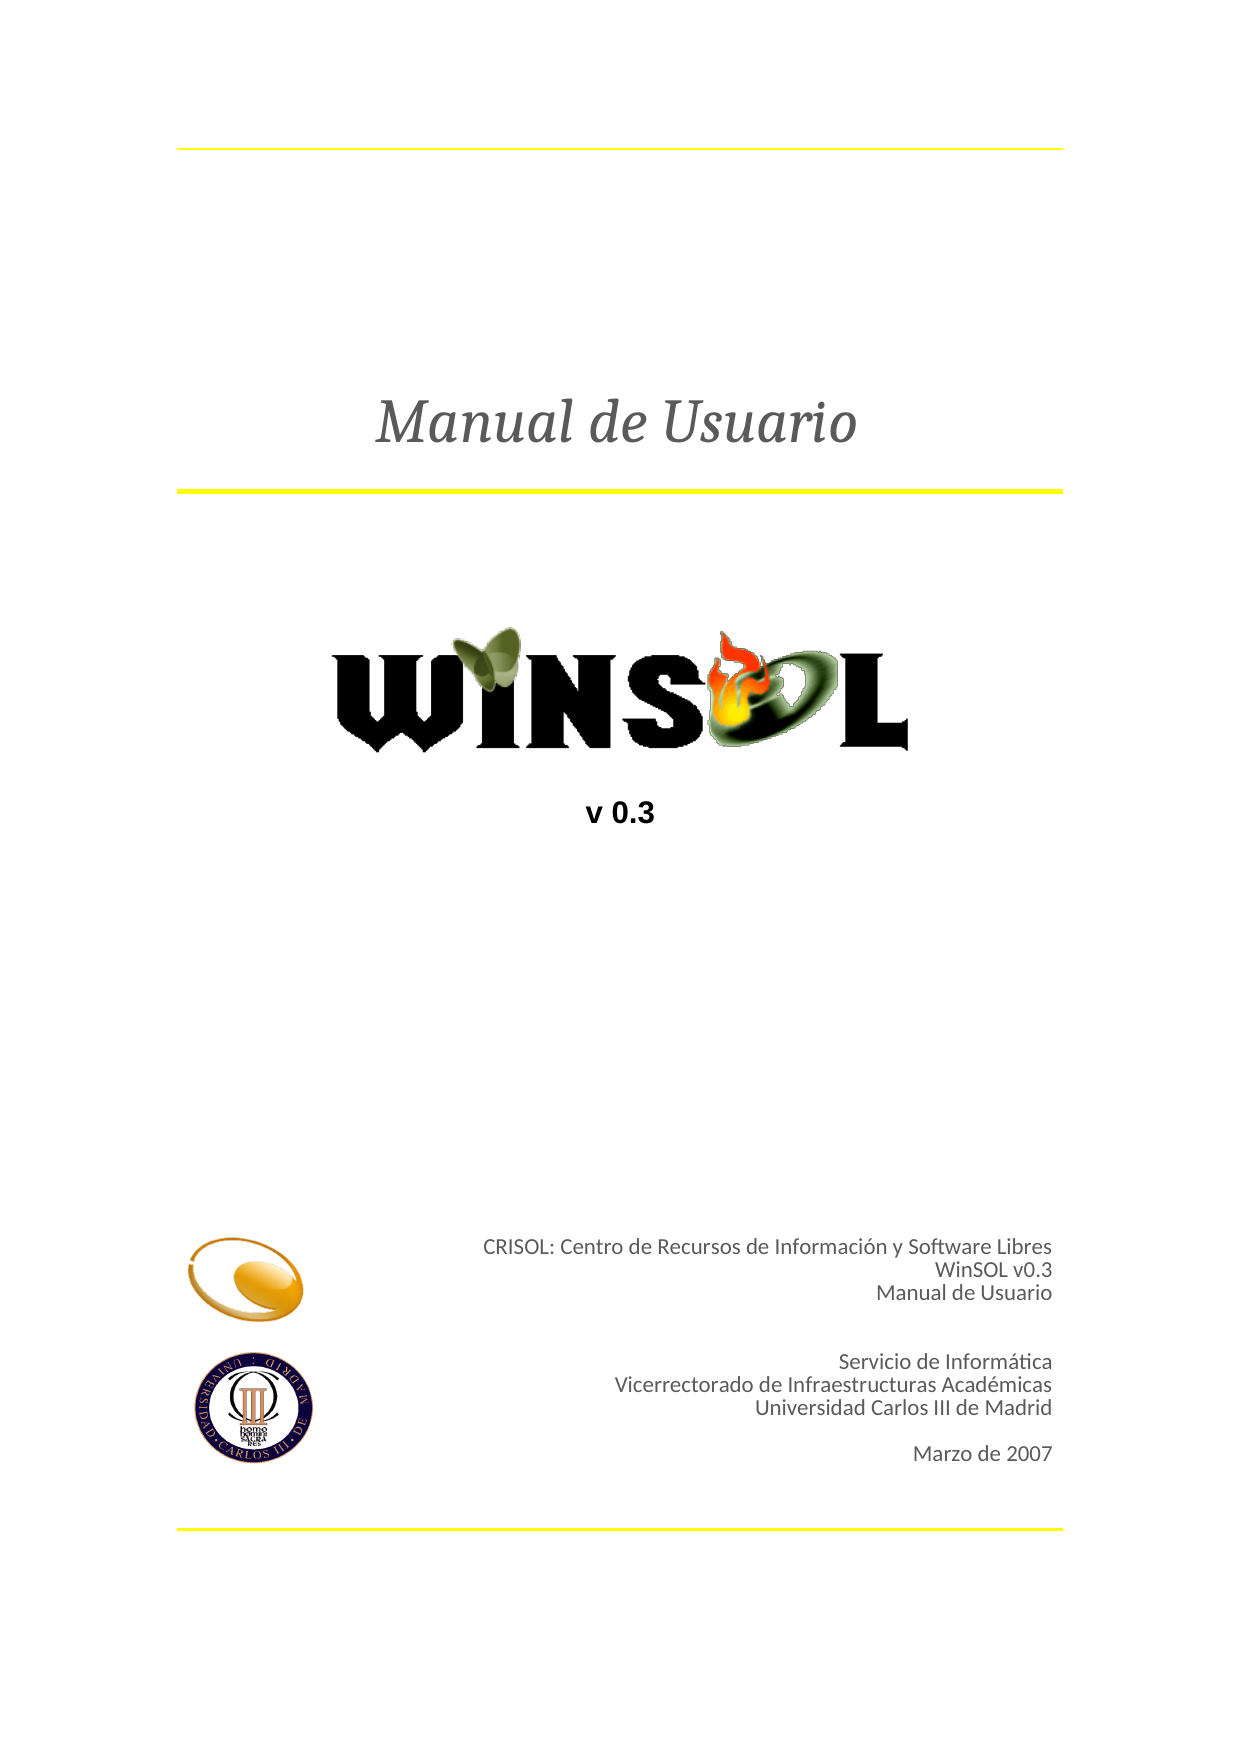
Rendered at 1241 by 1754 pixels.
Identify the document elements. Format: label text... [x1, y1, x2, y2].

table_header CRISOL: Centro de Recursos de Información y Software Libres WinSOL v0.3 Manual de Usuario Servicio de Informática Vicerrectorado de Infraestructuras Académicas Universidad Carlos III de Madrid Marzo de 2007 [339, 1238, 1064, 1486]
title Manual de Usuario [177, 363, 1063, 489]
picture [187, 1236, 339, 1466]
table_header [165, 1349, 339, 1486]
table_header [165, 1238, 187, 1348]
picture [324, 625, 916, 755]
text v 0.3 [325, 795, 915, 830]
